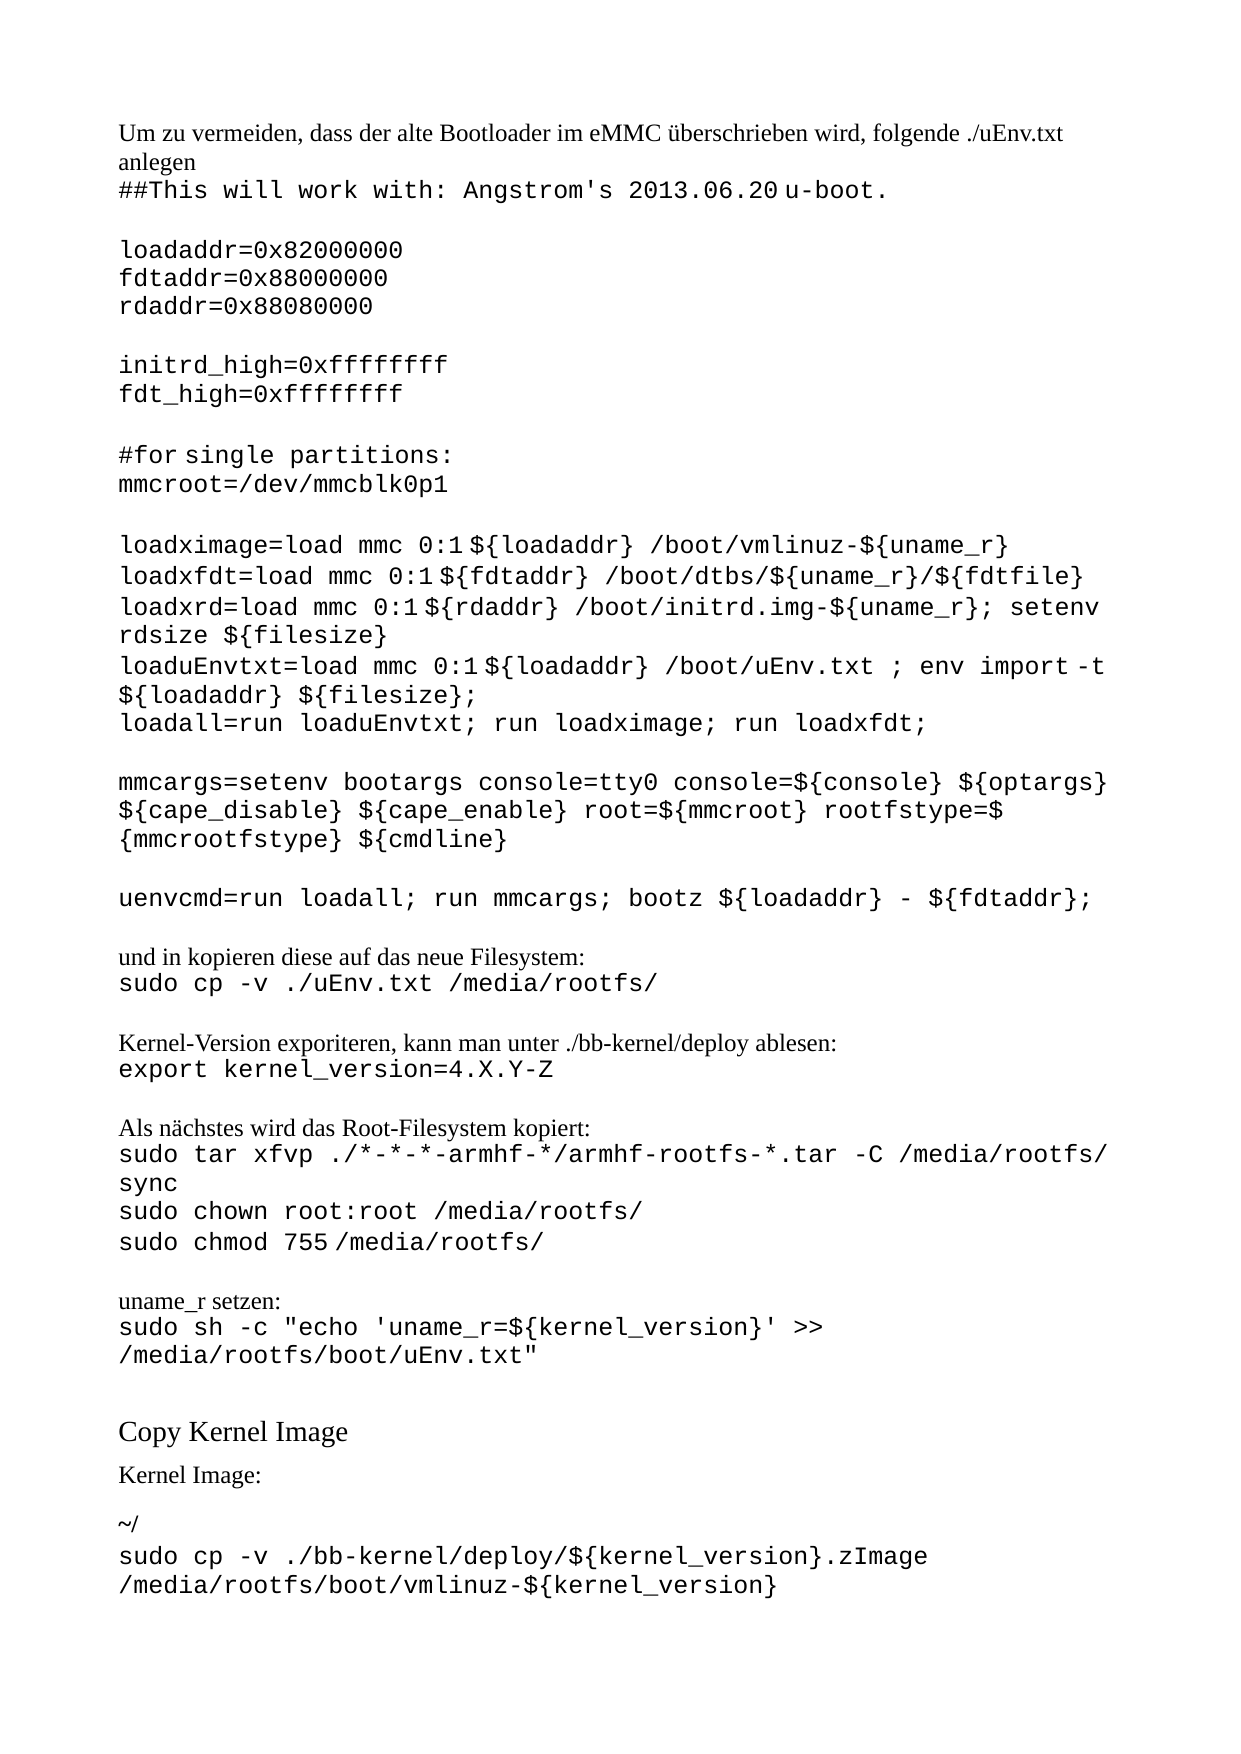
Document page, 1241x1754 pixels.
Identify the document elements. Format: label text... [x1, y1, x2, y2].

text sudo chown root:root /media/rootfs/ [118, 1198, 1122, 1227]
text fdtaddr=0x88000000 [118, 266, 1122, 294]
text initrd_high=0xffffffff [118, 353, 1122, 381]
text uname_r setzen: [118, 1286, 1122, 1315]
text fdt_high=0xffffffff [118, 381, 1122, 410]
text sudo chmod 755 /media/rootfs/ [118, 1227, 1122, 1258]
text ~/ [118, 1509, 1122, 1538]
text sudo tar xfvp ./*-*-*-armhf-*/armhf-rootfs-*.tar -C /media/rootfs/ [118, 1142, 1122, 1170]
text #for single partitions: [118, 441, 1122, 471]
table_header sudo cp -v ./bb-kernel/deploy/${kernel_version}.zImage /media/rootfs/boot/vmlinuz-${kernel_version} [118, 1544, 1122, 1601]
text rdaddr=0x88080000 [118, 294, 1122, 322]
text loadall=run loaduEnvtxt; run loadximage; run loadxfdt; [118, 711, 1122, 739]
text Kernel Image: [118, 1460, 1122, 1489]
text loadximage=load mmc 0:1 ${loadaddr} /boot/vmlinuz-${uname_r} [118, 531, 1122, 561]
text loadxfdt=load mmc 0:1 ${fdtaddr} /boot/dtbs/${uname_r}/${fdtfile} [118, 561, 1122, 592]
subtitle Copy Kernel Image [118, 1414, 1122, 1448]
text uenvcmd=run loadall; run mmcargs; bootz ${loadaddr} - ${fdtaddr}; [118, 886, 1122, 914]
text loadxrd=load mmc 0:1 ${rdaddr} /boot/initrd.img-${uname_r}; setenv rdsize ${filesize} [118, 592, 1122, 651]
text Als nächstes wird das Root-Filesystem kopiert: [118, 1113, 1122, 1142]
text sudo sh -c "echo 'uname_r=${kernel_version}' >> /media/rootfs/boot/uEnv.txt" [118, 1315, 1122, 1371]
text mmcargs=setenv bootargs console=tty0 console=${console} ${optargs} ${cape_disable} ${cape_enable} root=${mmcroot} rootfstype=${mmcrootfstype} ${cmdline} [118, 770, 1122, 855]
text export kernel_version=4.X.Y-Z [118, 1056, 1122, 1085]
text loadaddr=0x82000000 [118, 237, 1122, 266]
text und in kopieren diese auf das neue Filesystem: [118, 942, 1122, 971]
text mmcroot=/dev/mmcblk0p1 [118, 471, 1122, 500]
text sudo cp -v ./uEnv.txt /media/rootfs/ [118, 971, 1122, 999]
text Kernel-Version exporiteren, kann man unter ./bb-kernel/deploy ablesen: [118, 1028, 1122, 1056]
text Um zu vermeiden, dass der alte Bootloader im eMMC überschrieben wird, folgende ./uEnv.txt anlegen [118, 118, 1122, 176]
text ##This will work with: Angstrom's 2013.06.20 u-boot. [118, 176, 1122, 206]
text loaduEnvtxt=load mmc 0:1 ${loadaddr} /boot/uEnv.txt ; env import -t ${loadaddr} ${filesize}; [118, 651, 1122, 711]
text sync [118, 1170, 1122, 1198]
